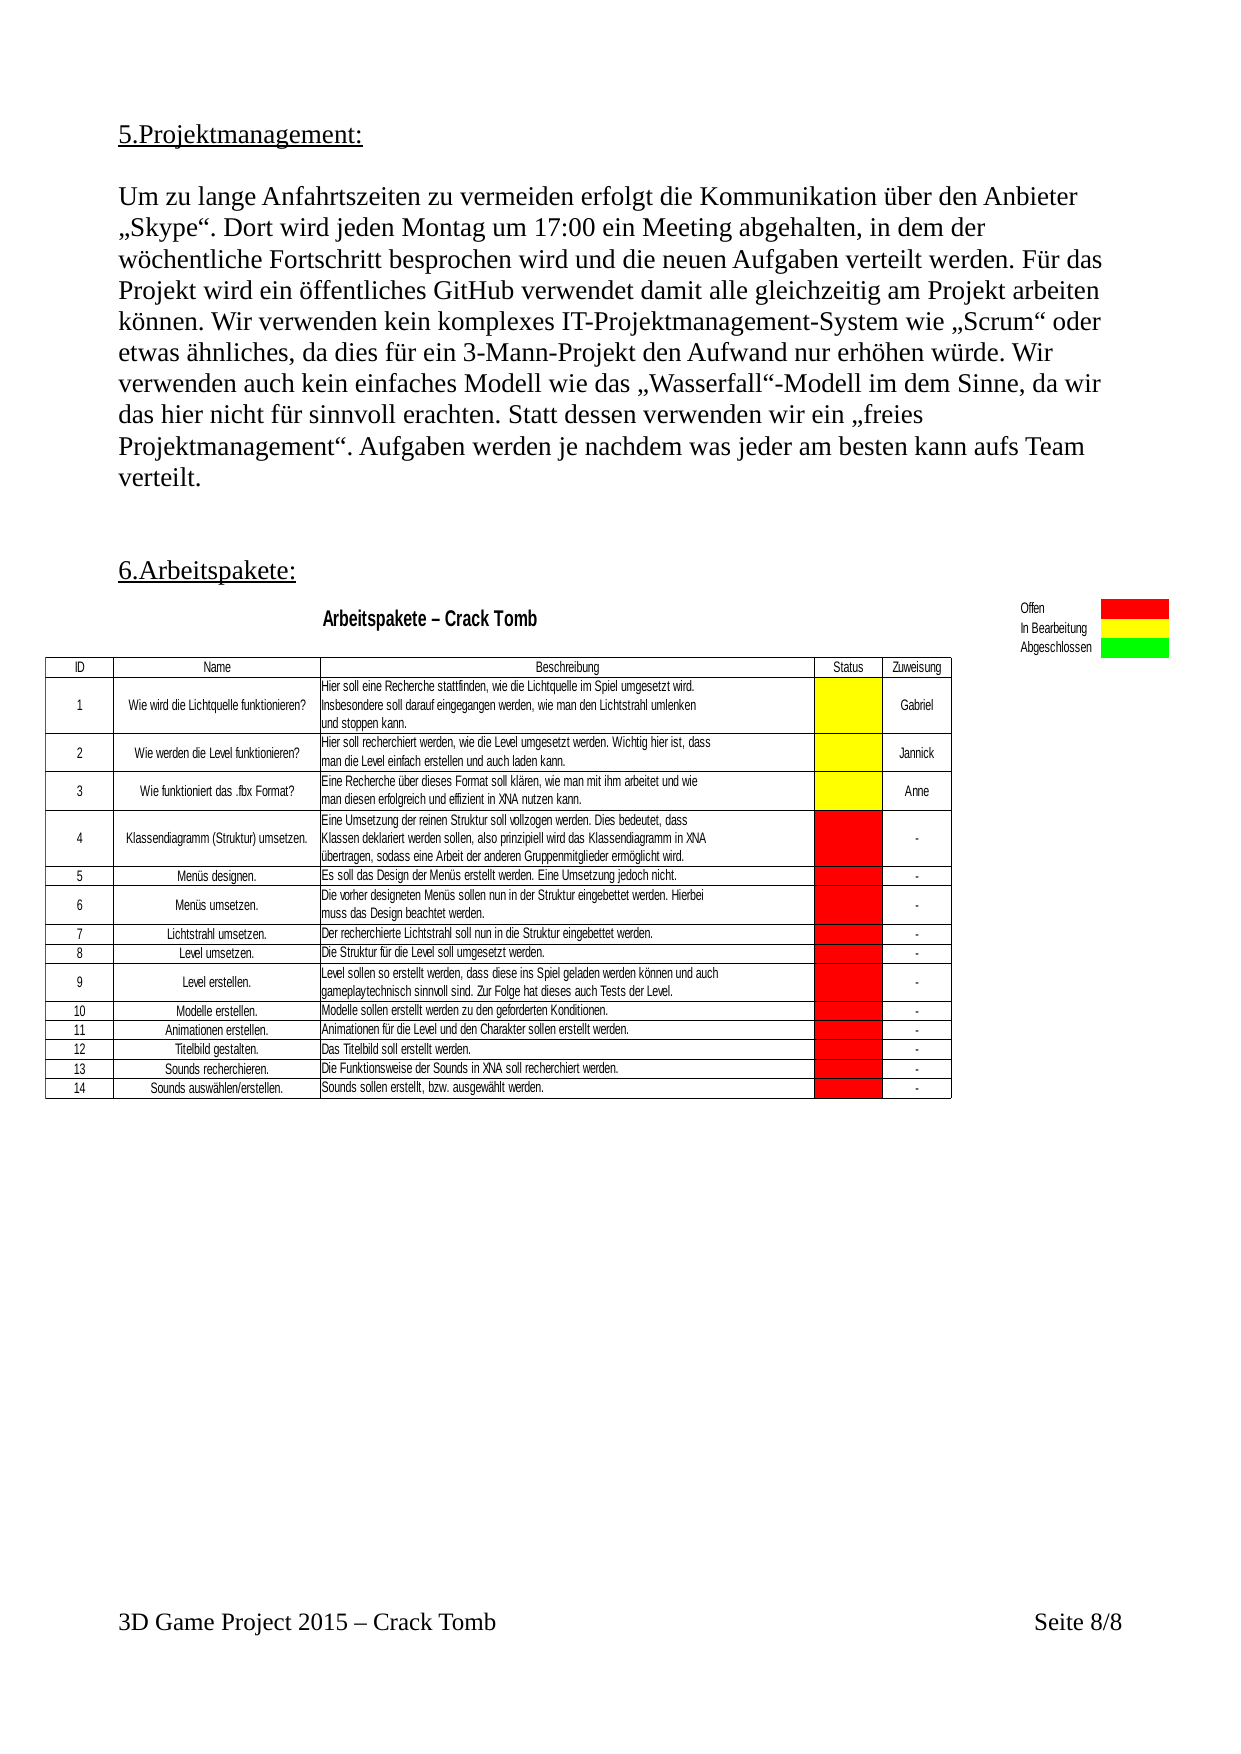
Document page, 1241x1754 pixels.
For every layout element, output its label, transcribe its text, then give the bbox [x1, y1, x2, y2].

text 5.Projektmanagement: [118, 118, 1122, 149]
text 6.Arbeitspakete: [118, 554, 1122, 585]
text Um zu lange Anfahrtszeiten zu vermeiden erfolgt die Kommunikation über den Anbieter „Skype“. Dort wird jeden Montag um 17:00 ein Meeting abgehalten, in dem der wöchentliche Fortschritt besprochen wird und die neuen Aufgaben verteilt werden. Für das Projekt wird ein öffentliches GitHub verwendet damit alle gleichzeitig am Projekt arbeiten können. Wir verwenden kein komplexes IT-Projektmanagement-System wie „Scrum“ oder etwas ähnliches, da dies für ein 3-Mann-Projekt den Aufwand nur erhöhen würde. Wir verwenden auch kein einfaches Modell wie das „Wasserfall“-Modell im dem Sinne, da wir das hier nicht für sinnvoll erachten. Statt dessen verwenden wir ein „freies Projektmanagement“. Aufgaben werden je nachdem was jeder am besten kann aufs Team verteilt. [118, 180, 1122, 492]
